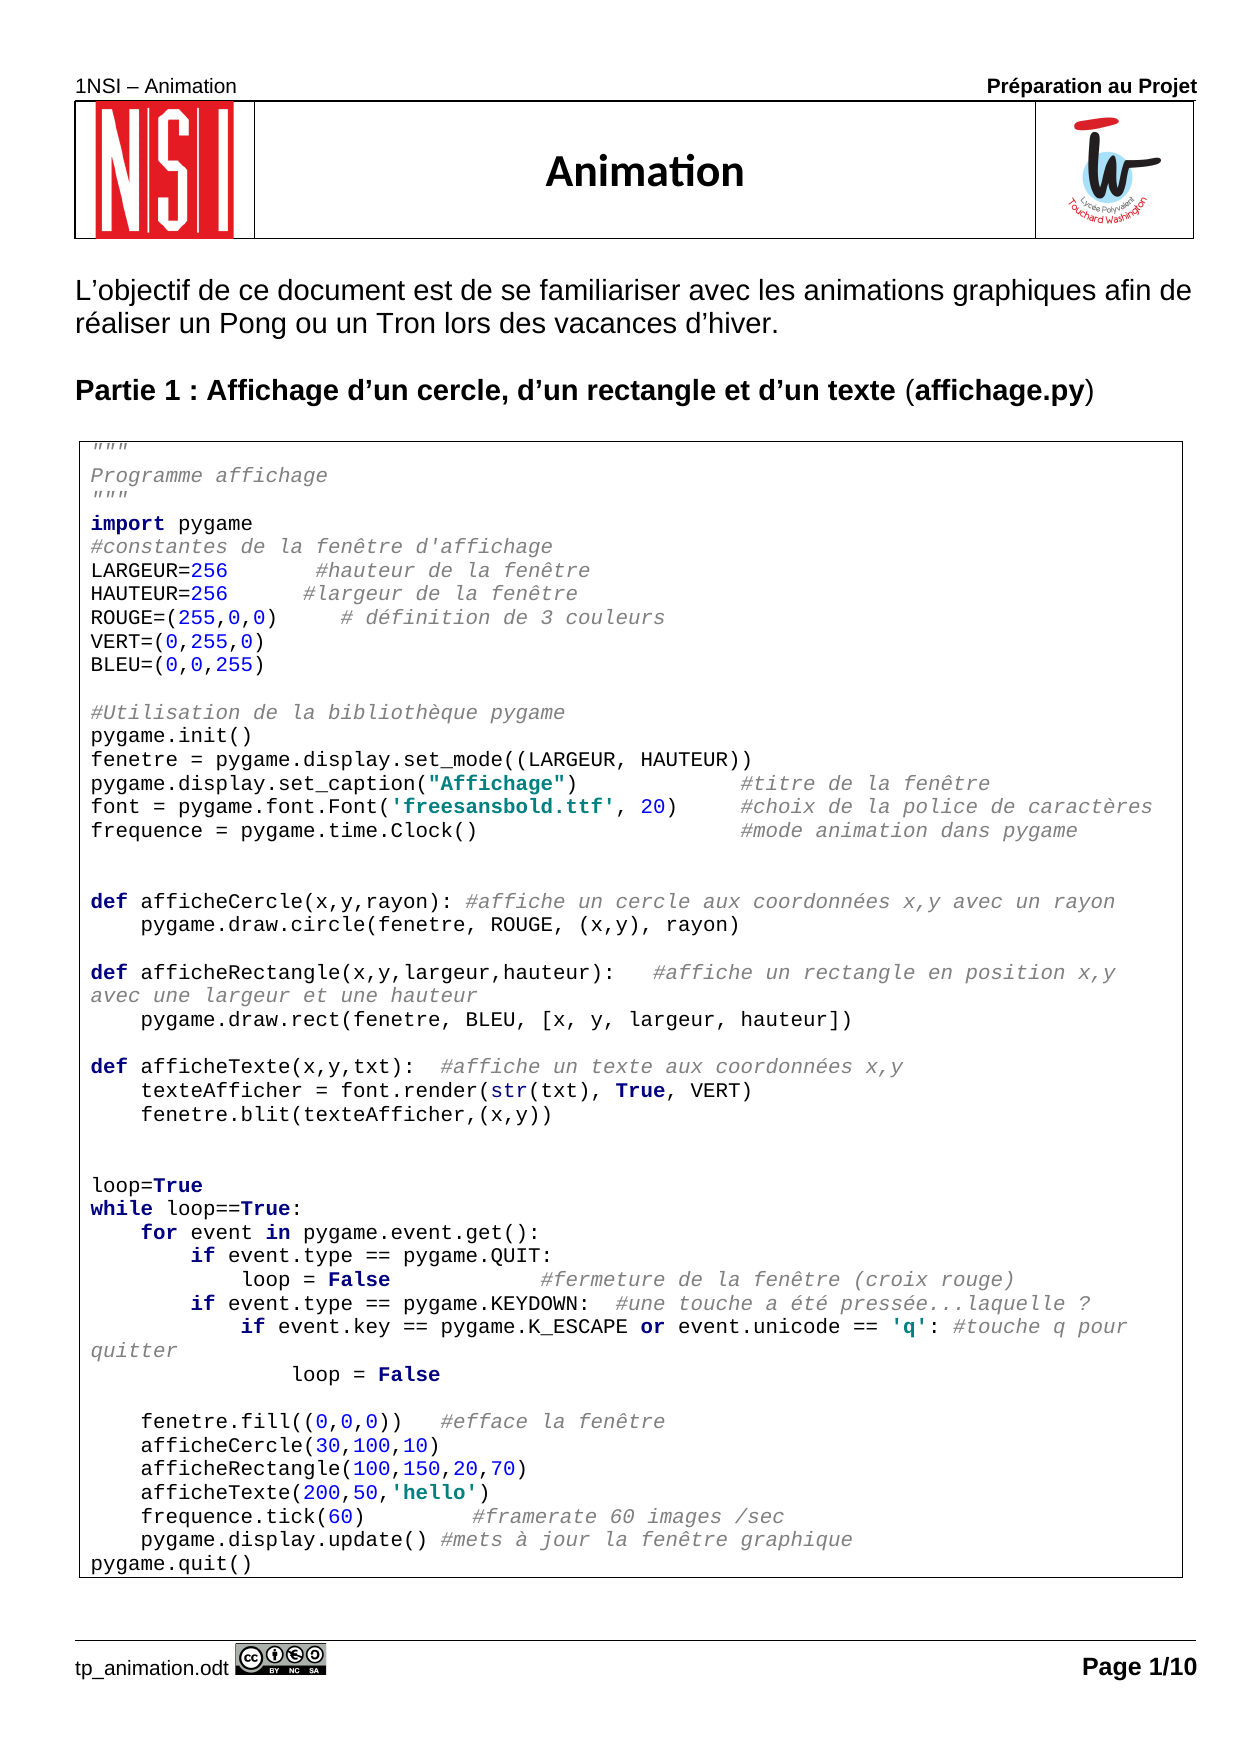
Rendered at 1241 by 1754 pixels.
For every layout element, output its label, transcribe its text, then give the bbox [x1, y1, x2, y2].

picture [1066, 114, 1163, 226]
text L’objectif de ce document est de se familiariser avec les animations graphiques afin de réaliser un Pong ou un Tron lors des vacances d’hiver. [75, 273, 1196, 340]
text Partie 1 : Affichage d’un cercle, d’un rectangle et d’un texte (affichage.py) [75, 373, 1196, 407]
table_header [76, 102, 95, 238]
picture [235, 1643, 327, 1675]
table_header [234, 102, 254, 238]
table_header Animation [255, 102, 1035, 238]
table_header [1036, 102, 1193, 238]
